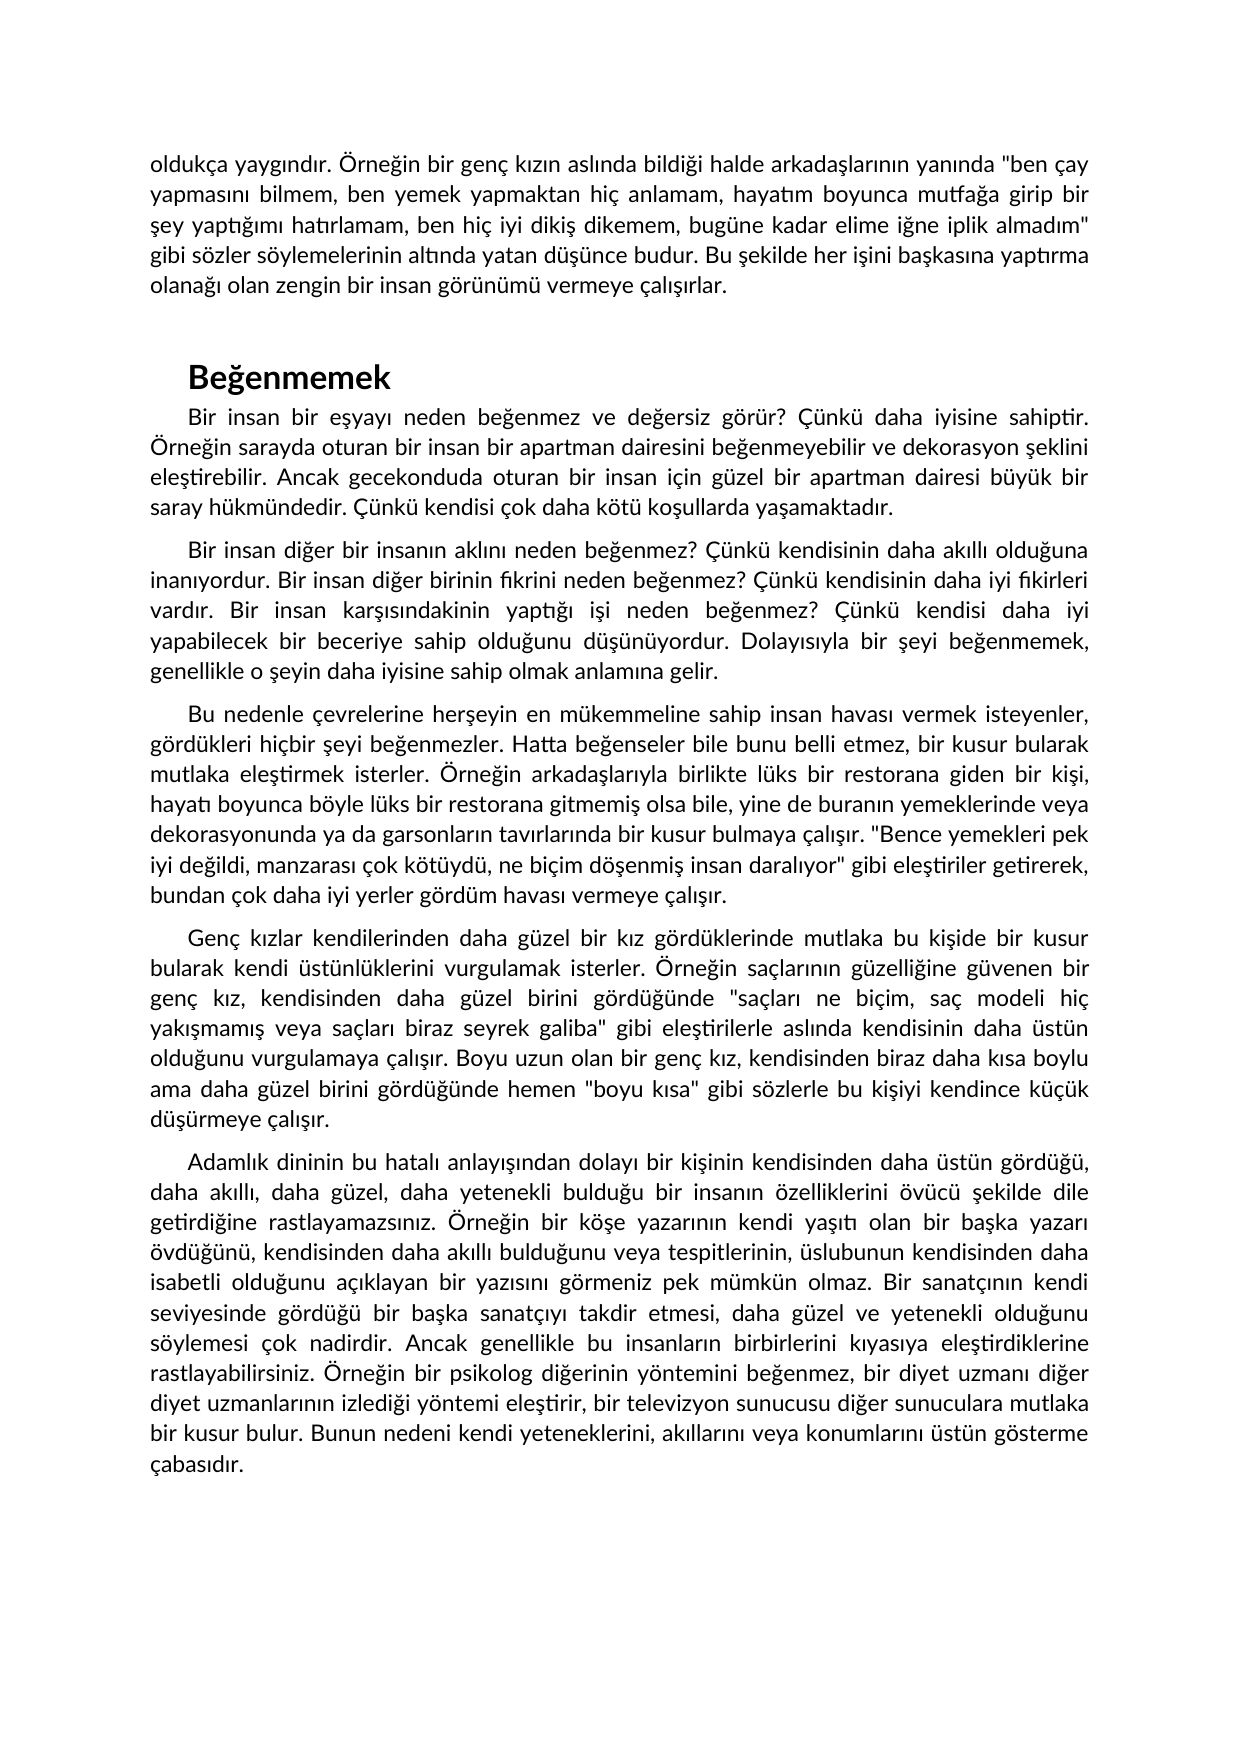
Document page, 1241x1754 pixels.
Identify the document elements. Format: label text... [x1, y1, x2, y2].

text Bu nedenle çevrelerine herşeyin en mükemmeline sahip insan havası vermek isteyenler, gördükleri hiçbir şeyi beğenmezler. Hatta beğenseler bile bunu belli etmez, bir kusur bularak mutlaka eleştirmek isterler. Örneğin arkadaşlarıyla birlikte lüks bir restorana giden bir kişi, hayatı boyunca böyle lüks bir restorana gitmemiş olsa bile, yine de buranın yemeklerinde veya dekorasyonunda ya da garsonların tavırlarında bir kusur bulmaya çalışır. "Bence yemekleri pek iyi değildi, manzarası çok kötüydü, ne biçim döşenmiş insan daralıyor" gibi eleştiriler getirerek, bundan çok daha iyi yerler gördüm havası vermeye çalışır. [150, 699, 1090, 908]
text Adamlık dininin bu hatalı anlayışından dolayı bir kişinin kendisinden daha üstün gördüğü, daha akıllı, daha güzel, daha yetenekli bulduğu bir insanın özelliklerini övücü şekilde dile getirdiğine rastlayamazsınız. Örneğin bir köşe yazarının kendi yaşıtı olan bir başka yazarı övdüğünü, kendisinden daha akıllı bulduğunu veya tespitlerinin, üslubunun kendisinden daha isabetli olduğunu açıklayan bir yazısını görmeniz pek mümkün olmaz. Bir sanatçının kendi seviyesinde gördüğü bir başka sanatçıyı takdir etmesi, daha güzel ve yetenekli olduğunu söylemesi çok nadirdir. Ancak genellikle bu insanların birbirlerini kıyasıya eleştirdiklerine rastlayabilirsiniz. Örneğin bir psikolog diğerinin yöntemini beğenmez, bir diyet uzmanı diğer diyet uzmanlarının izlediği yöntemi eleştirir, bir televizyon sunucusu diğer sunuculara mutlaka bir kusur bulur. Bunun nedeni kendi yeteneklerini, akıllarını veya konumlarını üstün gösterme çabasıdır. [150, 1147, 1090, 1477]
text Bir insan diğer bir insanın aklını neden beğenmez? Çünkü kendisinin daha akıllı olduğuna inanıyordur. Bir insan diğer birinin fikrini neden beğenmez? Çünkü kendisinin daha iyi fikirleri vardır. Bir insan karşısındakinin yaptığı işi neden beğenmez? Çünkü kendisi daha iyi yapabilecek bir beceriye sahip olduğunu düşünüyordur. Dolayısıyla bir şeyi beğenmemek, genellikle o şeyin daha iyisine sahip olmak anlamına gelir. [150, 536, 1090, 684]
text oldukça yaygındır. Örneğin bir genç kızın aslında bildiği halde arkadaşlarının yanında "ben çay yapmasını bilmem, ben yemek yapmaktan hiç anlamam, hayatım boyunca mutfağa girip bir şey yaptığımı hatırlamam, ben hiç iyi dikiş dikemem, bugüne kadar elime iğne iplik almadım" gibi sözler söylemelerinin altında yatan düşünce budur. Bu şekilde her işini başkasına yaptırma olanağı olan zengin bir insan görünümü vermeye çalışırlar. [150, 150, 1090, 298]
text Genç kızlar kendilerinden daha güzel bir kız gördüklerinde mutlaka bu kişide bir kusur bularak kendi üstünlüklerini vurgulamak isterler. Örneğin saçlarının güzelliğine güvenen bir genç kız, kendisinden daha güzel birini gördüğünde "saçları ne biçim, saç modeli hiç yakışmamış veya saçları biraz seyrek galiba" gibi eleştirilerle aslında kendisinin daha üstün olduğunu vurgulamaya çalışır. Boyu uzun olan bir genç kız, kendisinden biraz daha kısa boylu ama daha güzel birini gördüğünde hemen "boyu kısa" gibi sözlerle bu kişiyi kendince küçük düşürmeye çalışır. [150, 923, 1090, 1132]
text Bir insan bir eşyayı neden beğenmez ve değersiz görür? Çünkü daha iyisine sahiptir. Örneğin sarayda oturan bir insan bir apartman dairesini beğenmeyebilir ve dekorasyon şeklini eleştirebilir. Ancak gecekonduda oturan bir insan için güzel bir apartman dairesi büyük bir saray hükmündedir. Çünkü kendisi çok daha kötü koşullarda yaşamaktadır. [150, 402, 1090, 521]
subtitle Beğenmemek [187, 356, 1090, 396]
